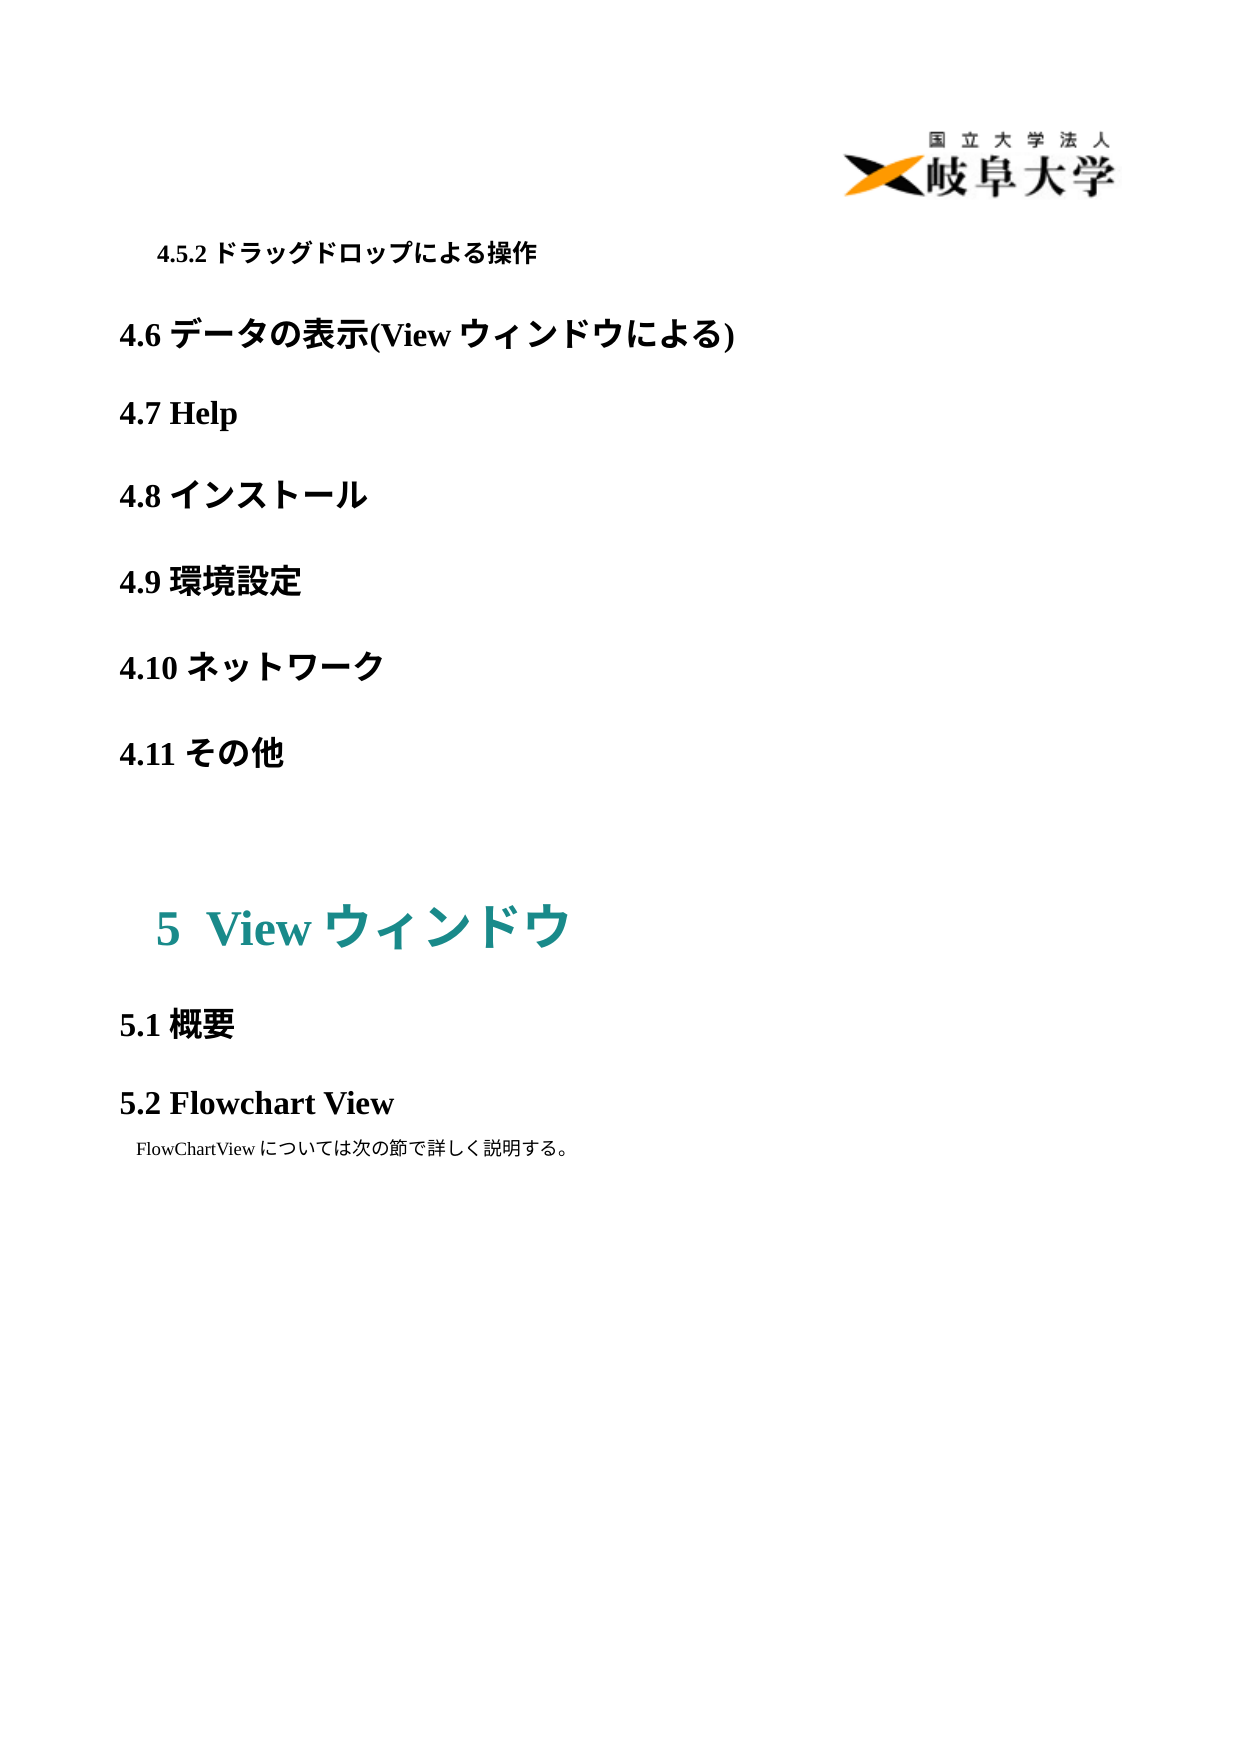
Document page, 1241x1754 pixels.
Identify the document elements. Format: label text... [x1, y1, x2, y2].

text FlowChartViewについては次の節で詳しく説明する。 [118, 1134, 1122, 1161]
list 環境設定 [44, 555, 1122, 603]
list ドラッグドロップによる操作 [44, 234, 1122, 270]
list 概要 [44, 997, 1122, 1046]
picture [834, 118, 1122, 205]
list インストール [44, 469, 1122, 517]
list Help [44, 393, 1122, 432]
list データの表示(Viewウィンドウによる) [44, 308, 1122, 356]
list Viewウィンドウ [118, 888, 1122, 960]
list その他 [44, 726, 1122, 774]
list ネットワーク [44, 641, 1122, 689]
list Flowchart View [44, 1083, 1122, 1122]
